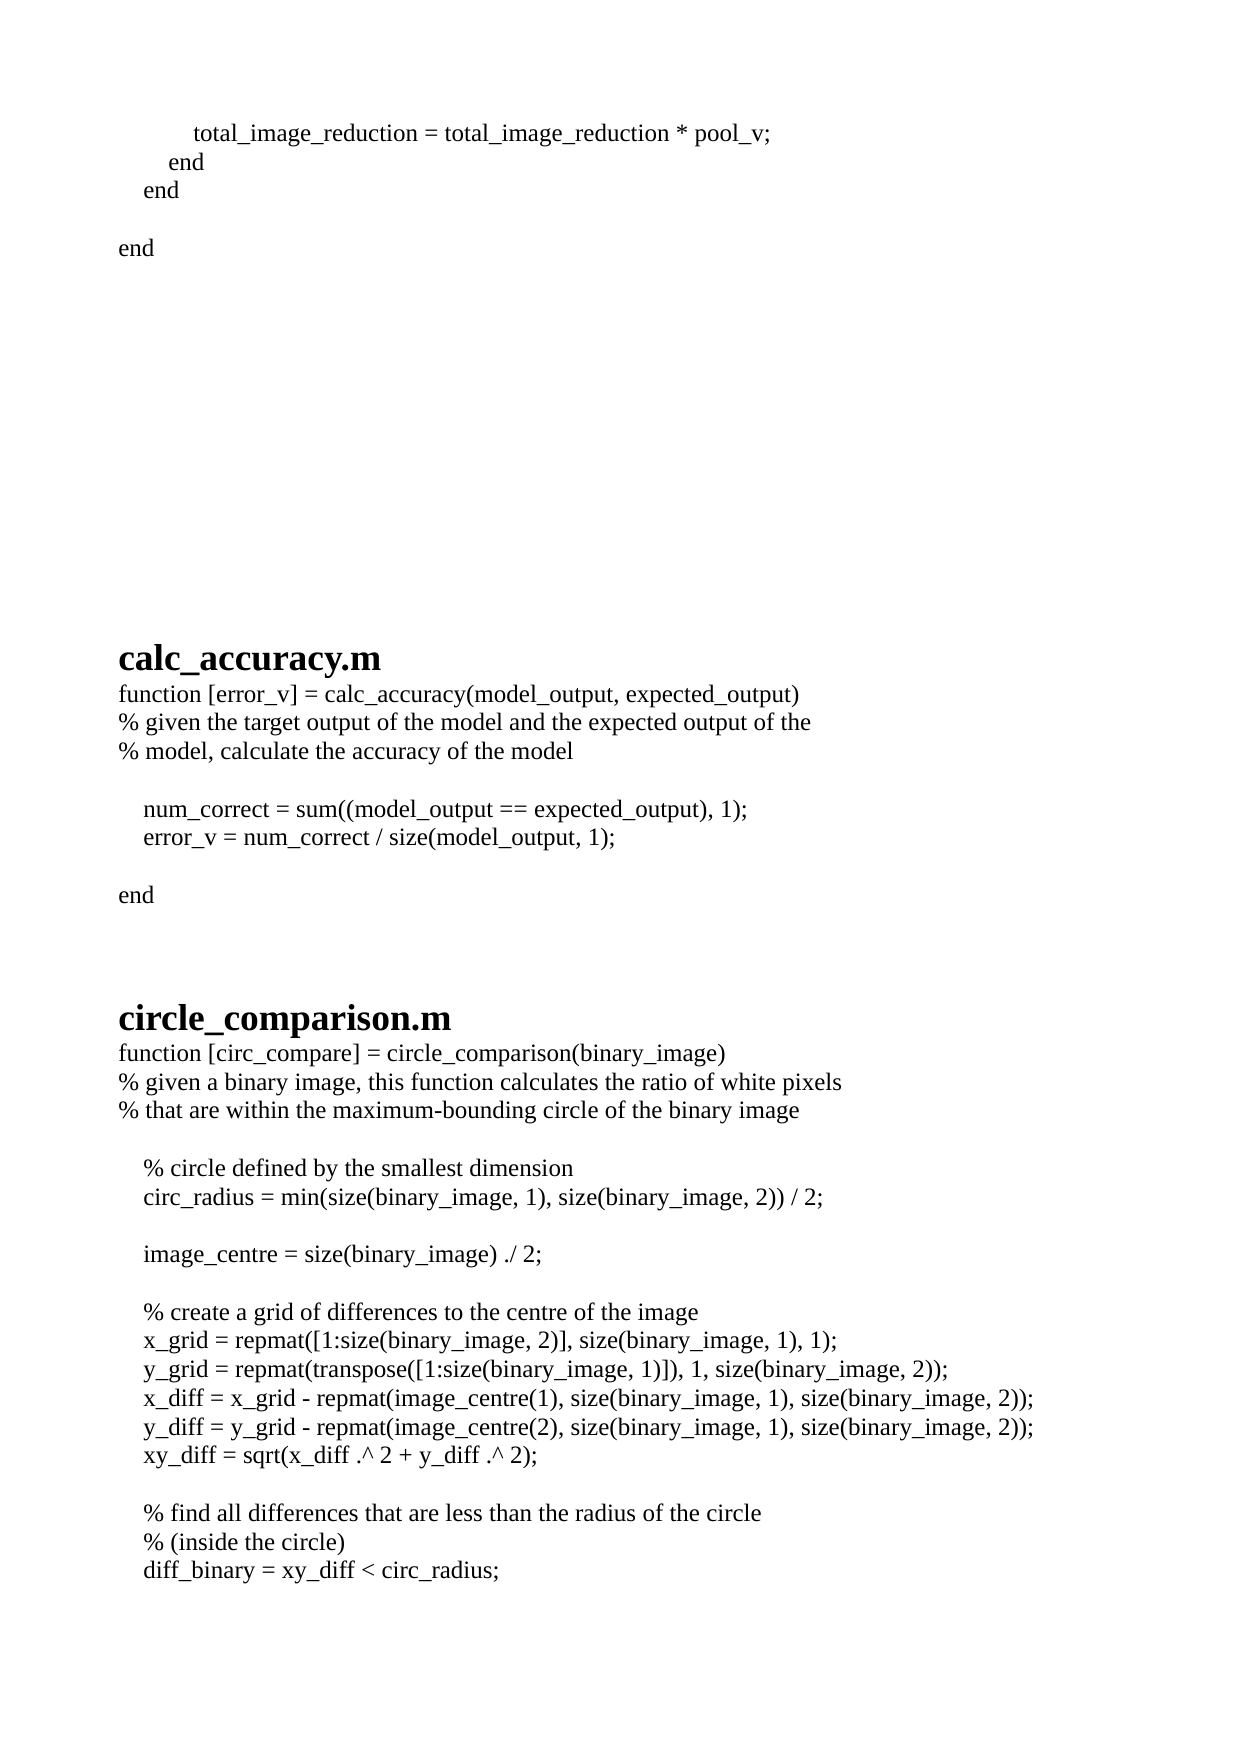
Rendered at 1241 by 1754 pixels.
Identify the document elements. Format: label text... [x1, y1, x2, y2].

text image_centre = size(binary_image) ./ 2; [118, 1239, 1122, 1268]
text circle_comparison.m [118, 995, 1122, 1038]
text % model, calculate the accuracy of the model [118, 736, 1122, 765]
text xy_diff = sqrt(x_diff .^ 2 + y_diff .^ 2); [118, 1441, 1122, 1469]
text function [error_v] = calc_accuracy(model_output, expected_output) [118, 679, 1122, 707]
text % (inside the circle) [118, 1527, 1122, 1556]
text end [118, 880, 1122, 909]
text calc_accuracy.m [118, 636, 1122, 679]
text % find all differences that are less than the radius of the circle [118, 1498, 1122, 1527]
text % create a grid of differences to the centre of the image [118, 1297, 1122, 1326]
text end [118, 147, 1122, 176]
text % circle defined by the smallest dimension [118, 1153, 1122, 1182]
text y_diff = y_grid - repmat(image_centre(2), size(binary_image, 1), size(binary_image, 2)); [118, 1412, 1122, 1441]
text end [118, 176, 1122, 204]
text function [circ_compare] = circle_comparison(binary_image) [118, 1038, 1122, 1067]
text circ_radius = min(size(binary_image, 1), size(binary_image, 2)) / 2; [118, 1182, 1122, 1211]
text % that are within the maximum-bounding circle of the binary image [118, 1096, 1122, 1124]
text total_image_reduction = total_image_reduction * pool_v; [118, 118, 1122, 147]
text y_grid = repmat(transpose([1:size(binary_image, 1)]), 1, size(binary_image, 2)); [118, 1354, 1122, 1383]
text end [118, 233, 1122, 262]
text num_correct = sum((model_output == expected_output), 1); [118, 794, 1122, 822]
text error_v = num_correct / size(model_output, 1); [118, 822, 1122, 851]
text % given a binary image, this function calculates the ratio of white pixels [118, 1067, 1122, 1096]
text % given the target output of the model and the expected output of the [118, 707, 1122, 736]
text diff_binary = xy_diff < circ_radius; [118, 1556, 1122, 1584]
text x_diff = x_grid - repmat(image_centre(1), size(binary_image, 1), size(binary_image, 2)); [118, 1383, 1122, 1412]
text x_grid = repmat([1:size(binary_image, 2)], size(binary_image, 1), 1); [118, 1326, 1122, 1354]
